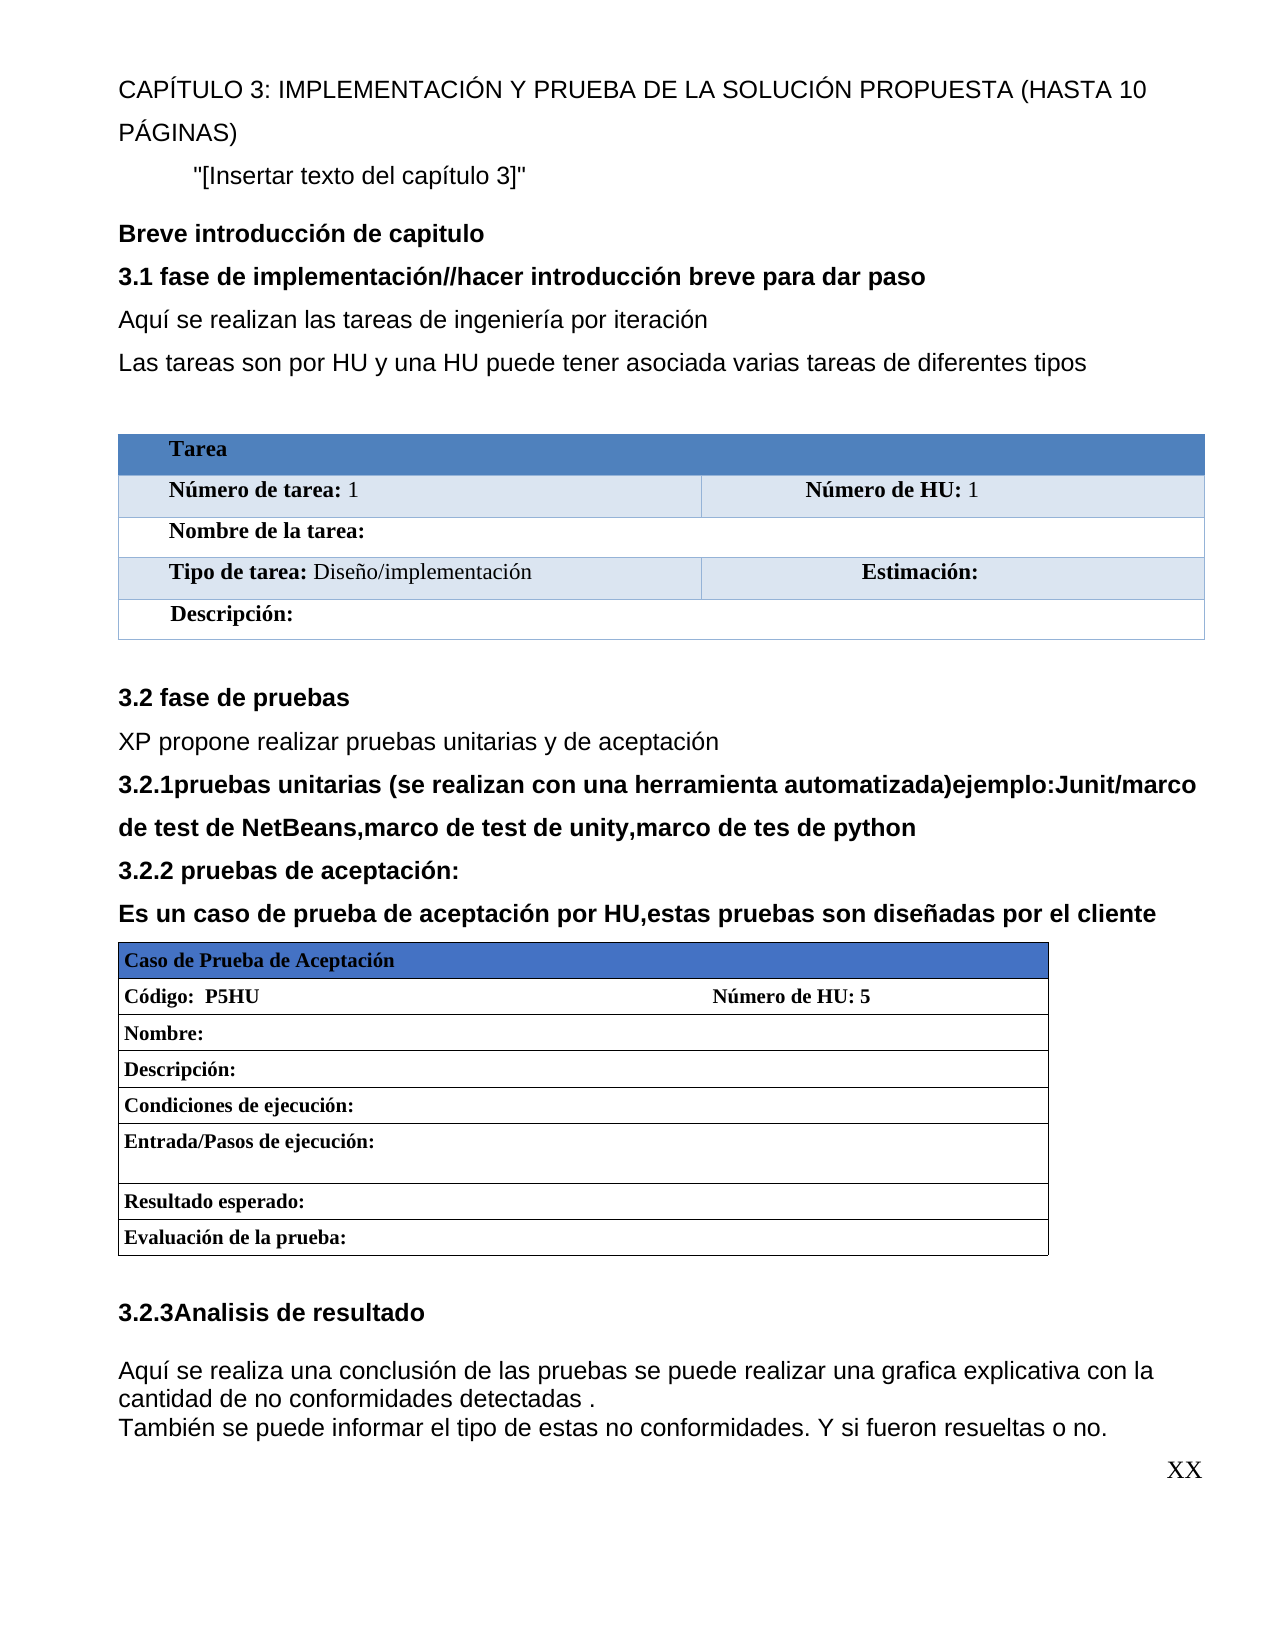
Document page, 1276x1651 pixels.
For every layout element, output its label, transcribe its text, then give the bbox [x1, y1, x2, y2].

table_header Caso de Prueba de Aceptación [119, 943, 1048, 978]
table_header Tarea [119, 435, 1204, 475]
table_cell Resultado esperado: [119, 1184, 1048, 1218]
text Aquí se realizan las tareas de ingeniería por iteración [118, 305, 1204, 334]
table_cell Número de tarea: 1 [119, 476, 701, 517]
text 3.2.2 pruebas de aceptación: [118, 856, 1204, 885]
text También se puede informar el tipo de estas no conformidades. Y si fueron resueltas o no. [118, 1413, 1204, 1442]
table_cell Tipo de tarea: Diseño/implementación [119, 558, 701, 599]
text Breve introducción de capitulo [118, 219, 1204, 247]
table_cell Estimación: [702, 558, 1204, 599]
table_cell Nombre de la tarea: [119, 518, 1204, 557]
text 3.2.1pruebas unitarias (se realizan con una herramienta automatizada)ejemplo:Junit/marco de test de NetBeans,marco de test de unity,marco de tes de python [118, 770, 1204, 842]
table_cell Condiciones de ejecución: [119, 1088, 1048, 1122]
text "[Insertar texto del capítulo 3]" [118, 161, 1204, 190]
text Es un caso de prueba de aceptación por HU,estas pruebas son diseñadas por el cliente [118, 899, 1204, 928]
text Las tareas son por HU y una HU puede tener asociada varias tareas de diferentes tipos [118, 348, 1204, 377]
table_cell Entrada/Pasos de ejecución: [119, 1124, 1048, 1182]
text Aquí se realiza una conclusión de las pruebas se puede realizar una grafica explicativa con la cantidad de no conformidades detectadas . [118, 1356, 1204, 1413]
text capítulo 3: implementación y prueba de la solución propuesta (Hasta 10 páginas) [118, 75, 1204, 147]
table_cell Descripción: [119, 1051, 1048, 1086]
table_cell Nombre: [119, 1015, 1048, 1050]
text 3.2 fase de pruebas [118, 683, 1204, 712]
text 3.2.3Analisis de resultado [118, 1298, 1204, 1327]
text XP propone realizar pruebas unitarias y de aceptación [118, 727, 1204, 755]
table_cell Evaluación de la prueba: [119, 1220, 1048, 1254]
table_cell Número de HU: 1 [702, 476, 1204, 517]
table_cell Descripción: [119, 600, 1204, 639]
text 3.1 fase de implementación//hacer introducción breve para dar paso [118, 262, 1204, 291]
table_cell Código: P5HU Número de HU: 5 [119, 979, 1048, 1014]
